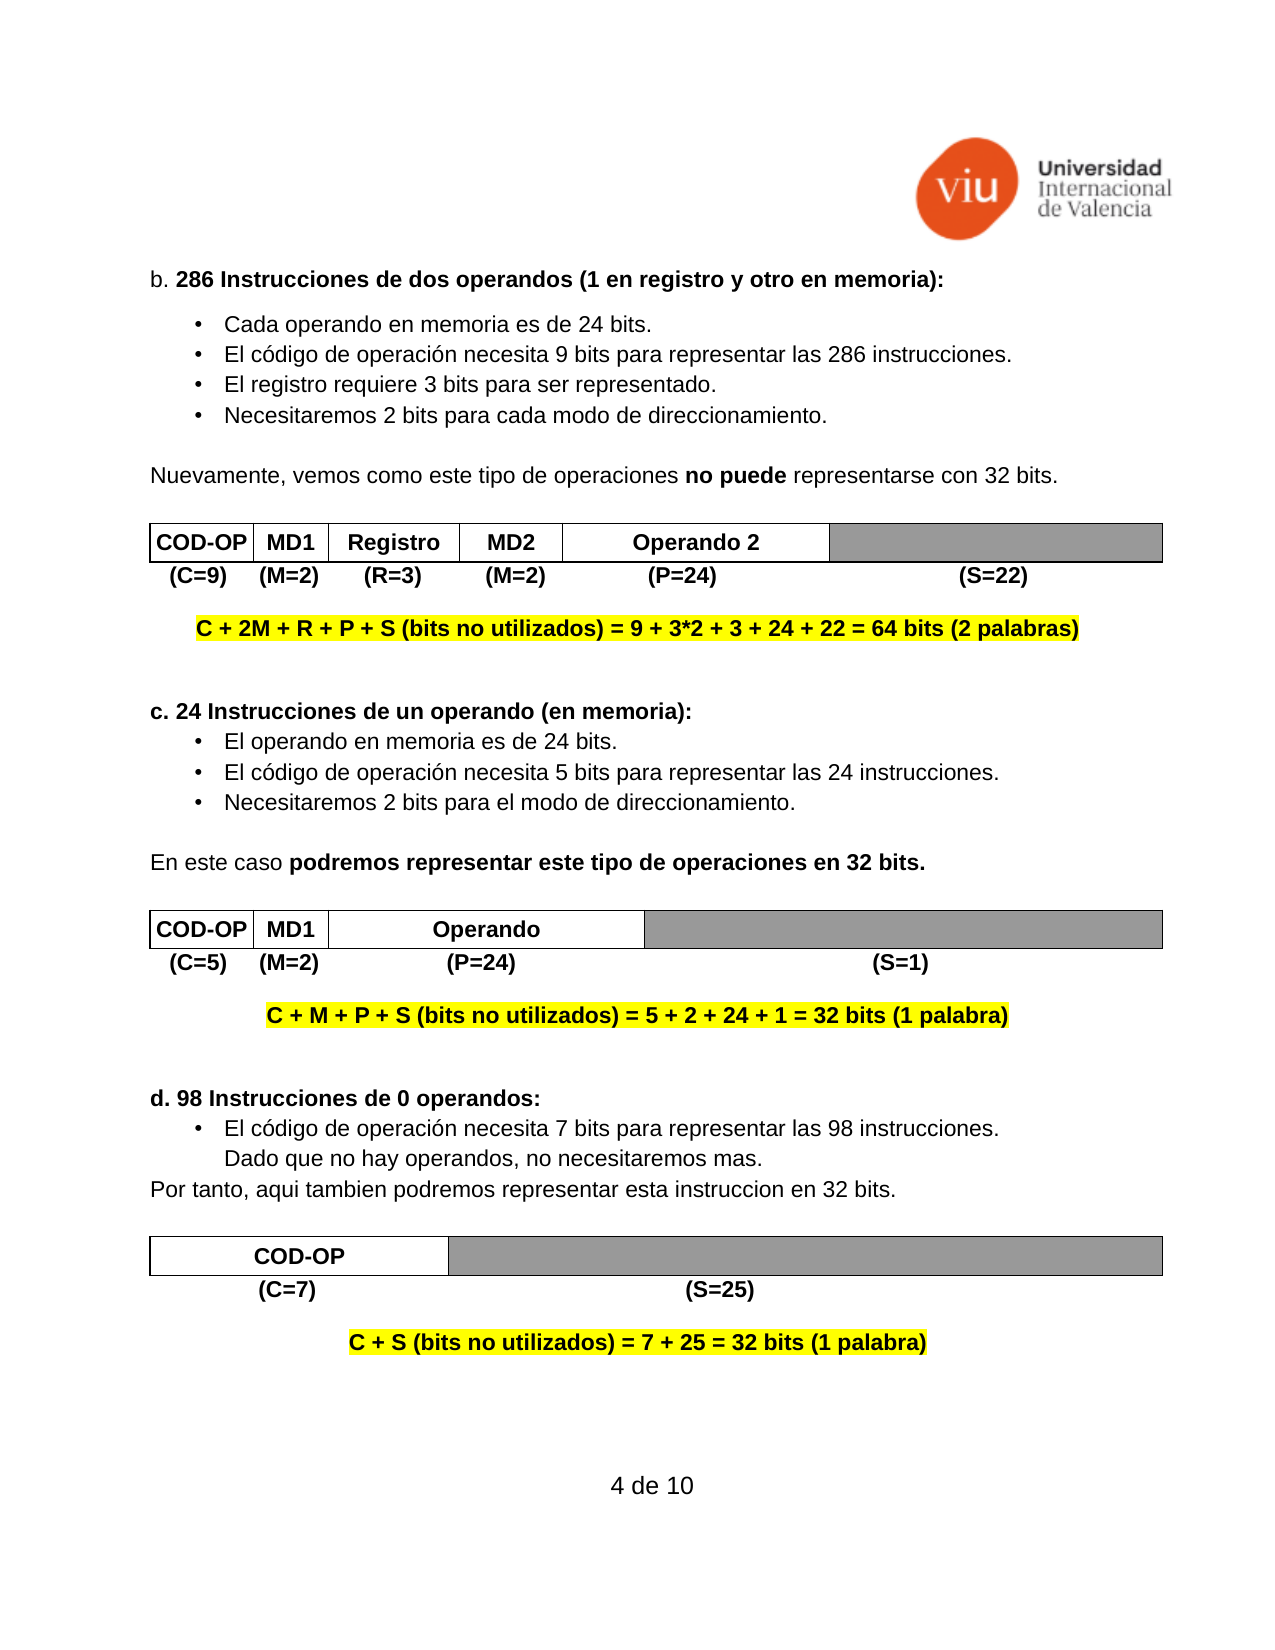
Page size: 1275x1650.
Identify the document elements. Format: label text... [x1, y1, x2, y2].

text (C=7) (S=25) [150, 1276, 1125, 1302]
table_header COD-OP [151, 1237, 448, 1275]
text C + 2M + R + P + S (bits no utilizados) = 9 + 3*2 + 3 + 24 + 22 = 64 bits (2 palabras) [150, 615, 1125, 641]
list El código de operación necesita 5 bits para representar las 24 instrucciones. [194, 758, 1125, 785]
list Dado que no hay operandos, no necesitaremos mas. [194, 1145, 1125, 1172]
table_header Operando [329, 911, 644, 948]
table_header [830, 524, 1162, 561]
table_header Operando 2 [563, 524, 829, 561]
text Por tanto, aqui tambien podremos representar esta instruccion en 32 bits. [150, 1176, 1125, 1202]
text c. 24 Instrucciones de un operando (en memoria): [150, 698, 1125, 724]
text Nuevamente, vemos como este tipo de operaciones no puede representarse con 32 bits. [150, 462, 1125, 488]
text (C=9) (M=2) (R=3) (M=2) (P=24) (S=22) [150, 563, 1125, 589]
table_header COD-OP [151, 911, 253, 948]
text C + S (bits no utilizados) = 7 + 25 = 32 bits (1 palabra) [150, 1329, 1125, 1355]
table_header [449, 1237, 1162, 1275]
text C + M + P + S (bits no utilizados) = 5 + 2 + 24 + 1 = 32 bits (1 palabra) [150, 1002, 1125, 1028]
table_header Registro [329, 524, 459, 561]
text d. 98 Instrucciones de 0 operandos: [150, 1085, 1125, 1111]
table_header MD1 [254, 524, 328, 561]
text En este caso podremos representar este tipo de operaciones en 32 bits. [150, 849, 1125, 875]
list Cada operando en memoria es de 24 bits. [194, 311, 1125, 337]
picture [913, 134, 1175, 245]
list El registro requiere 3 bits para ser representado. [194, 371, 1125, 398]
text (C=5) (M=2) (P=24) (S=1) [150, 949, 1125, 976]
table_header [645, 911, 1162, 948]
list Necesitaremos 2 bits para el modo de direccionamiento. [194, 789, 1125, 815]
list Necesitaremos 2 bits para cada modo de direccionamiento. [194, 402, 1125, 428]
list El código de operación necesita 9 bits para representar las 286 instrucciones. [194, 341, 1125, 368]
list El código de operación necesita 7 bits para representar las 98 instrucciones. [194, 1115, 1125, 1142]
list El operando en memoria es de 24 bits. [194, 728, 1125, 754]
text b. 286 Instrucciones de dos operandos (1 en registro y otro en memoria): [150, 266, 1125, 293]
table_header COD-OP [151, 524, 253, 561]
table_header MD2 [460, 524, 562, 561]
table_header MD1 [254, 911, 328, 948]
